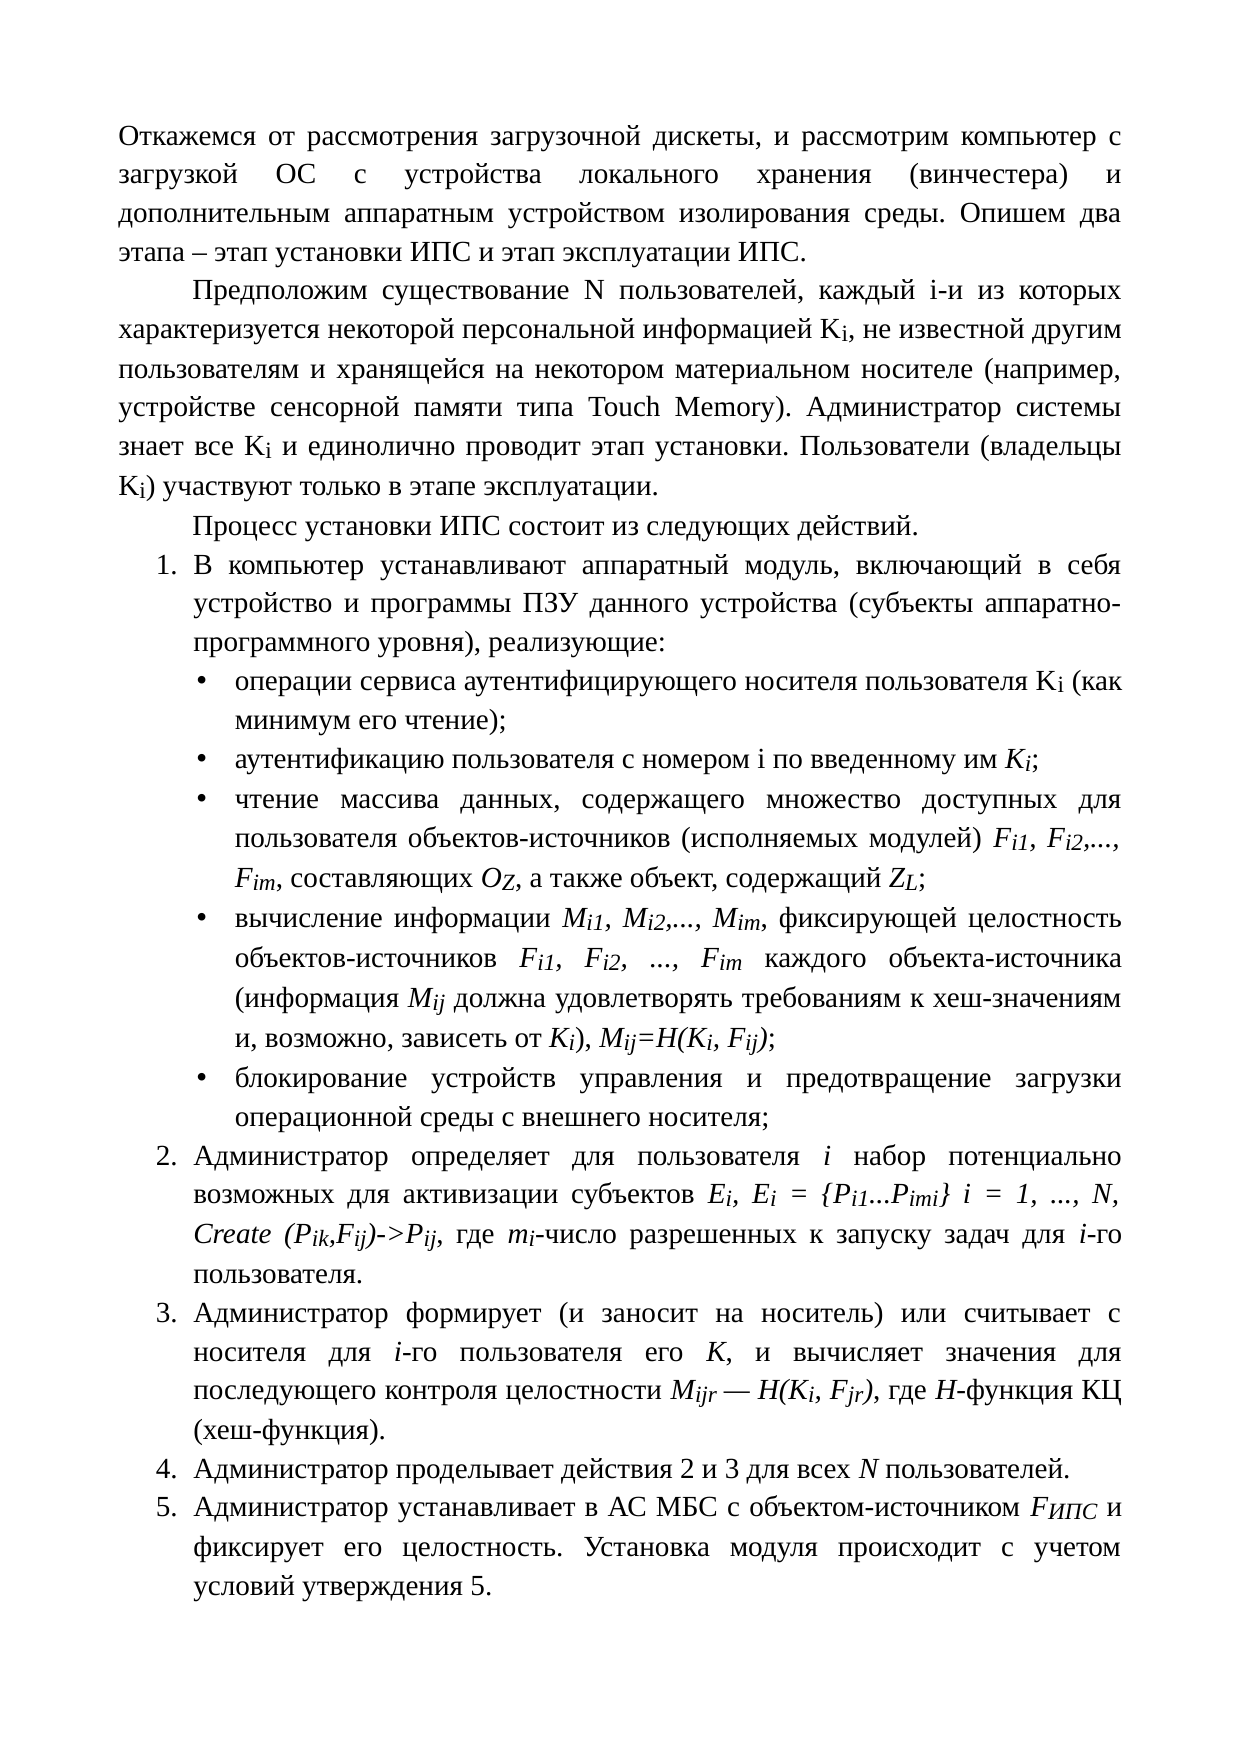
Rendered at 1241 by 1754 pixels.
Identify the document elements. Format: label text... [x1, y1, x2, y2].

text Процесс установки ИПС состоит из следующих действий. [118, 508, 1122, 542]
list операции сервиса аутентифицирующего носителя пользователя Ki (как минимум его чтение); [197, 663, 1122, 736]
list блокирование устройств управления и предотвращение загрузки операционной среды с внешнего носителя; [197, 1061, 1122, 1133]
text Предположим существование N пользователей, каждый i-и из которых характеризуется некоторой персональной информацией Ki, не известной другим пользователям и хранящейся на некотором материальном носителе (например, устройстве сенсорной памяти типа Touch Memory). Администратор системы знает все Ki и единолично проводит этап установки. Пользователи (владельцы Ki) участвуют только в этапе эксплуатации. [118, 272, 1122, 503]
text Откажемся от рассмотрения загрузочной дискеты, и рассмотрим компьютер с загрузкой ОС с устройства локального хранения (винчестера) и дополнительным аппаратным устройством изолирования среды. Опишем два этапа – этап установки ИПС и этап эксплуатации ИПС. [118, 118, 1122, 267]
list Администратор проделывает действия 2 и 3 для всех N пользователей. [156, 1451, 1122, 1484]
list Администратор устанавливает в АС МБС с объектом-источником FИПС и фиксирует его целостность. Установка модуля происходит с учетом условий утверждения 5. [156, 1489, 1122, 1601]
list чтение массива данных, содержащего множество доступных для пользователя объектов-источников (исполняемых модулей) Fi1, Fi2,..., Fim, составляющих OZ, а также объект, содержащий ZL; [197, 781, 1122, 895]
list Администратор определяет для пользователя i набор потенциально возможных для активизации субъектов Ei, Ei = {Pi1...Pimi} i = 1, ..., N, Create (Pik,Fij)->Pij, где mi-число разрешенных к запуску задач для i-го пользователя. [156, 1138, 1122, 1290]
list Администратор формирует (и заносит на носитель) или считывает с носителя для i-го пользователя его K, и вычисляет значения для последующего контроля целостности Mijr — H(Ki, Fjr), где H-функция КЦ (хеш-функция). [156, 1295, 1122, 1446]
list аутентификацию пользователя с номером i по введенному им Ki; [197, 741, 1122, 776]
list вычисление информации Mi1, Mi2,..., Mim, фиксирующей целостность объектов-источников Fi1, Fi2, ..., Fim каждого объекта-источника (информация Mij должна удовлетворять требованиям к хеш-значениям и, возможно, зависеть от Ki), Mij=H(Ki, Fij); [197, 900, 1122, 1055]
list В компьютер устанавливают аппаратный модуль, включающий в себя устройство и программы ПЗУ данного устройства (субъекты аппаратно-программного уровня), реализующие: [156, 547, 1122, 658]
